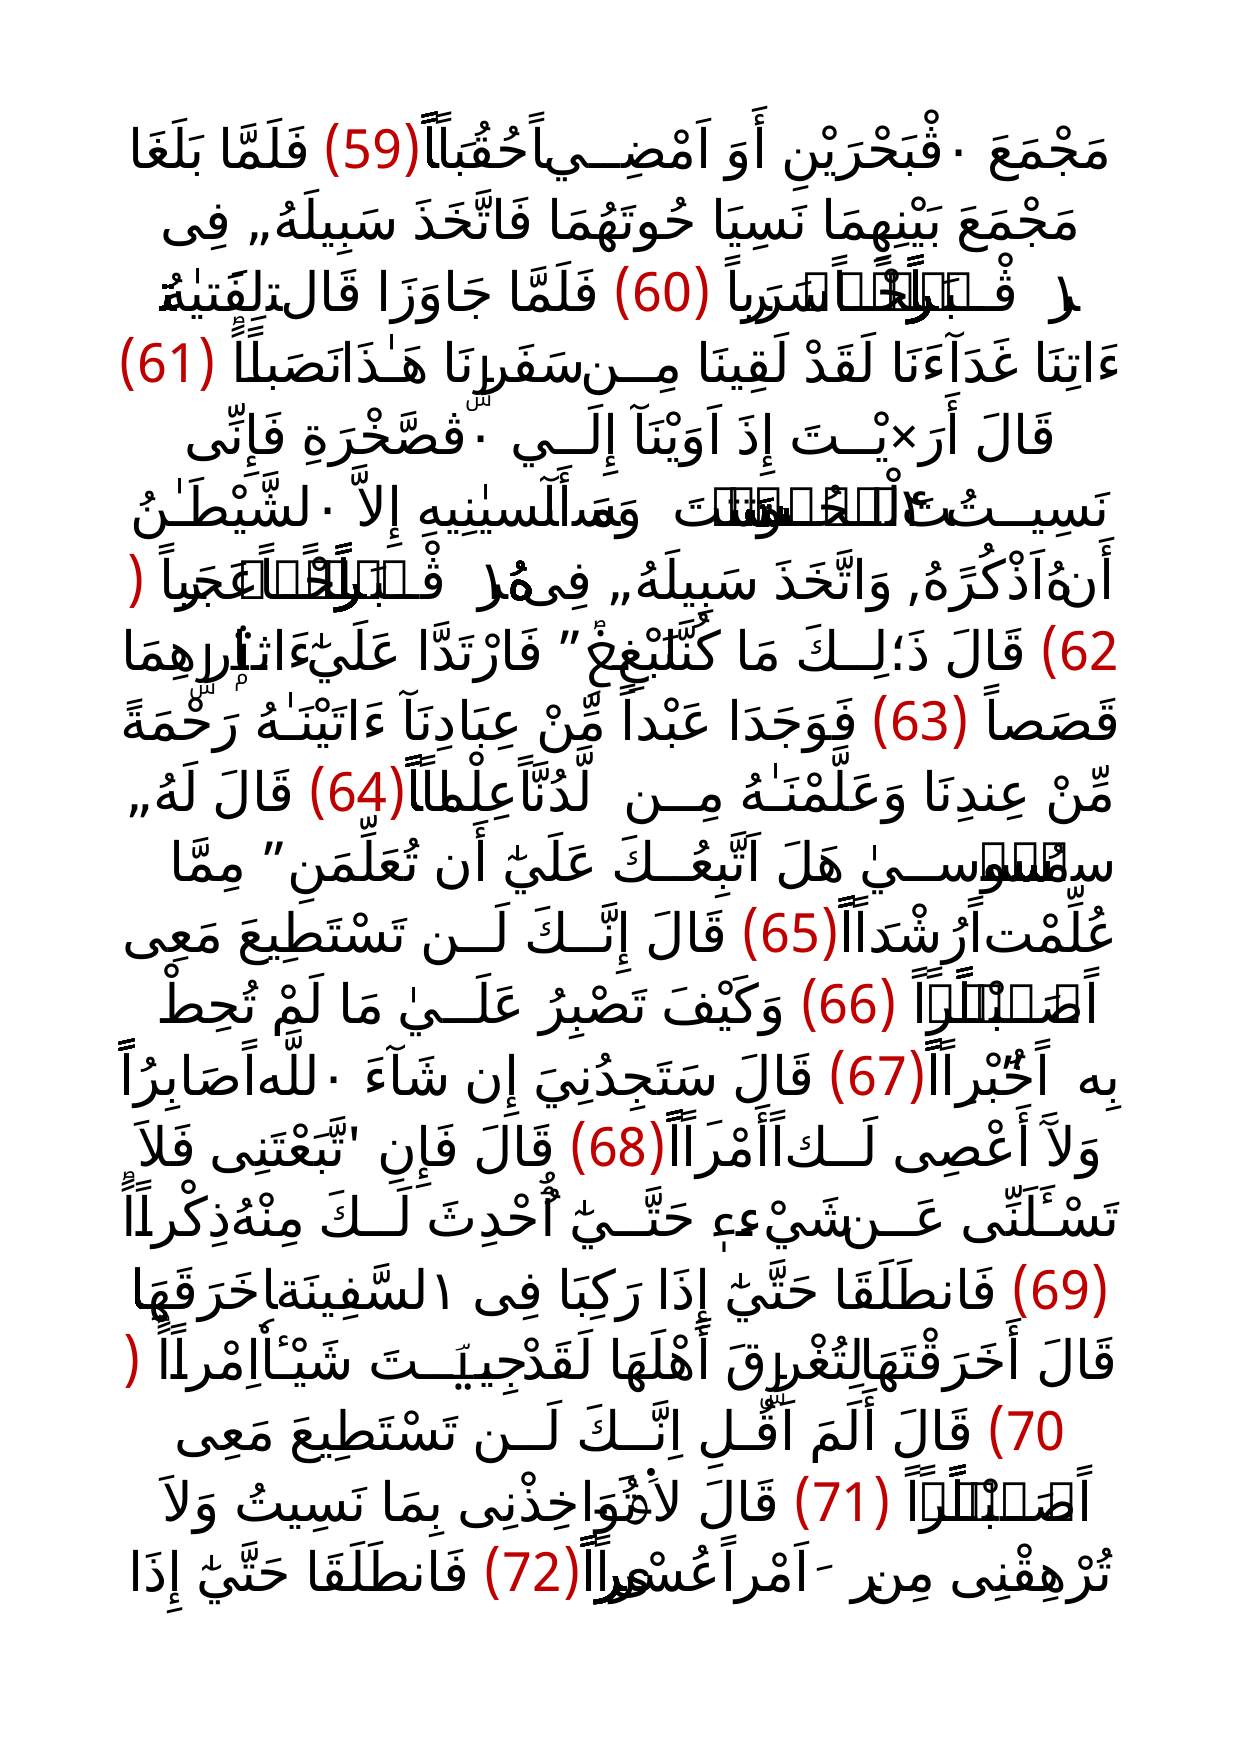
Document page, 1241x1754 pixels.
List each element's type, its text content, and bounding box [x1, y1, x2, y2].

text لَهُمْ جَنَّـٰــتُ عَدْنٍ تَجْرۣى مِــن تَحْتِهِمُ ۴لاَنْهَـٰرُ يُحَلَّوْنَ فِيهَا مِــنَ اَسَاوۣرَ مِــن ذَهَــبٍ وَيَلْبَسُونَ ثِيَاباٗ خُضْراً مِّــن سُندُسٍ وَإِسْتَبْرَقٍ مُّتَّكِـِٕينَ فِيهَا عَلَــي ۰لاَرَآئِكِؐ نِعْمَ ۰لثَّوَابُؐ وَحَسُنَتْ مُرْتَفَقاًؐ (31) وَاضْرۣبببْ لَهُم مَّثَلًا رَّجُلَيْنِ جَعَلْنَا لَأِحَدِهِمَا جَنَّتَيْـنِ مِنَ اَعْنَـٰــبٍ وَحَفَفْنَـٰهُمَا بِنَخْلٍ وَجَعَلْنَا بَيْنَهُمَا زَرْعاًؐ (32) كِلْتَا ۰لْجَنَّتَيْــنۣ ءَاتَــتُ ۷كْلَهَا وَلَمْ تَظْلِم مِّنْهُ شَيْـٔاًؐ وَفَجَّرْنَا خِچَلَهُمَا نَهَراً (33) وَكَانَ لَهُ„ ثُمُرٌؐ فَقَالَ ڤِصَـٰحِبِهِ” وَهُوَ يُحَاوۣرُهُ; أَنَآ أَكْثَرُ مِنــكَ مَالًا وَأَعَزُّ نَفَراًؐ (34) وَدَخَـلَ جَنَّتَهُ„ وَهُوَ ظَالِمٌ لِّنَفْسِهِؐ” قَالَ مَآ أَظُنُّ أَن تَبِيدَ هَـٰذِهِ“ أَبَداً وَمَآ أَظُــنُّ ۴لسَّاعَةَ قَآئِمَةً وَلَئِن رُّدِدتُّ إِلَيٰ رَبِّى لَأَجِدَنَّ خَيْراً مِّنْهُمَا مُنقَلَباًؐ (35) قَالَ لَهُ„ صَـٰحِبُهُ„ وَهُوَ يُحَاوۣرُهُ; أَكَفَرْتَ بِاﻟ﮲ خَلَقَكَ مِن تُرَابٍ ثُمَّ مِن نُّطْفَةٍ ثُمَّ سَوّۭيٰــكَ رَجُلًؐا (36) چَّـكِنَّا هُوَ ۰للَّهُ رَبِّى وَلآَ ٱُشْرۣكككُ بِرَبِّــيَ أَحَداًؐ (37) وَلَوْلآَ إِذْ دَخَلْتَ جَنَّتَــكَ قُلْتَ مَا شَآءَ ۰للَّهُ لاَ قُوَّةَ إِلاَّ بِاللَّهِؐ إِن تَرَنِ أَنَآ أَقَلَّ مِنكَ مَالًا وَوَلَداً (38) فَعَسۭيٰ رَبِّيَ أَنْ يُّوتِيَــنۣ” خَيْراً مِّن جَنَّتِــكَ وَيُرْسِــلَ عَلَيْهَا حُسْبَـٰناً مِّــنَ ۰لسَّمَآءِ فَتُصْبِحَ صَعِيداً زَلَقاٗ (39) اَوْ يُصْبِحَ مَآؤُهَا غَوْراً فَلَــن تَسْتَطِيعَ لَهُ„ طَلَباًؐ (40) ® وَٱُحِيطَ بِثُمُرۣهِ” فَأَصْبَحَ يُقَلِّبُ كَفَّيْهِ عَلَــيٰ مَآ أَنفَقَ فِيهَا وَهِيَ خَاوۣيَة٘ عَلَيٰ عُرُوشِهَا وَيَقُولُ يَـٰلَيْتَنِى لَمُ ۷شْرۣكْ بِرَبِّــيَ أَحَداًؐ (41) وَلَمْ تَكُــن لَّهُ„ فِـيؕةٌ يَنصُرُونَهُ„ مِن دُونِ ۱للَّهِؐ وَمَا كَانننَ مُنتَصِراٗؐ (42) هُنَالِــكَ ۰لْوَچَيَةُ لِلهِ ۱لْحَقﱢّؐ هُوَ خَيْرٌ ثَوَاباً وَخَيْر٘ عُقُباًؐ (43) وَاضْرۣبْ لَهُم مَّثَــلَ ۰لْحَيَوٰةِ ۱لدُّنْيۭا كَمَآءٖ اَنزَلْنَـٰهُ مِنَ ۰لسَّمَآءِ فَاخْتَلَطَ بِهِ” نَبَاتُ ۴لاَرْضضضِ فَأَصْبَحَ هَشِيماً تَذْرُوهُ ۴لرّۣيَـٰحُؐ وَكَانننَ ۰للَّهُ عَلَيٰ كُلِّ شَيْءٍ مُّقْتَدِراٗؐ (44) ۱لْمَالُ وَالْبَنُونَ زۣينَةُ ۴لْحَيَوٰةِ ۱لدُّنْيۭاؐ وَالْبَـٰقِيَـٰــتُ ۴ڤصَّـٰڤِحَـٰــتُ خَيْر٘ عِندَ رَبِّــكَ ثَوَاباً وَخَيْر٘ اَمَلًؐا (45) وَيَوْمَ نُسَيِّرُ ۴لْجِبَالَ وَتَرَي ۰لاَرْضَ بَارۣزَةً وَحَشَرْنَـٰهُمْ فَلَمْ نُغَادِرْ مِنْهُمُ; أَحَداًؐ (46) وَعُرۣضُواْ عَلَيٰ رَبِّــكَ صَفّاًؐ لَّقَدْ جِيؔتُمُونَا كَمَا خَلَقْنَـٰكُمُ; أَوَّلَ مَرَّةٙؐ بَلْ زَعَمْتُمُ; أَلَّن نَّجْعَــلَ لَكُم مَّوْعِداًؐ (47) وَوُضِعَ ۰لْكِتَـٰبُ فَتَرَي ۰ڤْمُجْرۣمِيــنَ مُشْفِقِيــنَ مِمَّا فِيهِؐ وَيَقُولُونَ يَـٰوَيْلَتَنَا مَالِ هَـٰذَا ۰لْكِتَـٰــبِ لاَ يُغَادِرُ صَغِيرَةً وَلاَ كَبِيرَةٗ اِلٓاَّ أَحْصۭيٰهَاؐ وَوَجَدُواْ مَا عَمِلُواْ حَاضِراًؐ وَلاَ يَظْلِمُ رَبُّكَ أَحَداًؐ (48) © وَإِذْ قُلْنَا لِلْمَلَئِكَةِ ۹سْجُدُواْ ءَلِادَمَ فَسَجَدُوٓاْؐ إِلٓاَّ إِبْلِيــسَ كَانَ مِــنَ ۰لْجِــنّۣ فَفَسَقَ عَنَ اَمْرۣ رَبِّهِؐ“ أَفَتَتَّخِذُونَهُ„ وَذُرّۣيَّتَهُ; أَوْلِيَآءَ مِن دُونِى وَهُمْ لَكُمْ عَدُوّٛؐ بِيسَ لِلظَّـٰلِمِينَ بَدَلًؐا (49) مَّآ أَشْهَدتُّهُمْ خَلْــقَ ۰لسَّمَـٰوَ؛تِ وَالاَرْضِ وَلاَ خَلْــقَ أَنفُسِهِمْ وَمَا كُنــتُ مُتَّخِذَ ۰لْمُضِلِّيــنَ عَضُداًؐ (50) وَيَوْمَ يَقُولُ نَادُواْ شُرَكَآءِيَ ۰لذِينَ زَعَمْتُمْ فَدَعَوْهُمْ فَلَمْ يَسْتَجِيبُواْ لَهُمْ وَجَعَلْنَا بَيْنَهُم مَّوْبِقاًؐ (51) وَرَءَا ۰ڤْمُجْرۣمُونَ ۰لنَّارَ فَظَنُّوٓاْ أَنَّهُم مُّوَاقِعُوهَا وَلَمْ يَجِدُواْ عَنْهَا مَصْرۣفاًؐ (52) وَلَقَدْ صَرَّفْنَا فِى هَـٰذَا ۰لْقُرْءَانِ لِلنَّاسِ مِن كُلِّ مَثَلٍؐ وَكَانَ ۰لِانسَـٰــنُ أَكْثَرَ شَيْءٍ جَدَلًؐا (53) وَمَا مَنَعَ ۰لنَّاسَ أَنْ يُّومِنُوٓاْ إِذْ جَآءَهُمُ ۴لْهُدۭيٰ وَيَسْتَغْفِرُواْ رَبَّهُمُ; إِلٓاَّ أَن تَاتِيَهُمْ سُنَّةُ ۴لاَوَّلِينَ أَوْ يَاتِيَهُمُ ۴لْعَذَابُ قِبَلًؐا (54) وَمَا نُرْسِــلُ ۴لْمُرْسَلِينَ إِلاَّ مُبَشِّرۣينَ وَمُنذِرۣينَؐ وَيُجَـٰدِلُ ۴لذِينَ كَفَرُواْ بِالْبَـٰطِل ڤِيُدْحِضُواْ بِهِ ۱لْحَقَّؐ وَاتَّخَذُوٓاْ ءَايَـٰتِى وَمَآ ٱُنذِرُواْ هُزُؤاًؐ (55) وَمَــنَ اَظْلَمُ مِمَّــن ذُكِّرَ بِـَٔايَـٰــتِ رَبِّهِ” فَأَعْرَضضضَ عَنْهَا وَنَسِــيَ مَا قَدَّمَتْ يَدَ؛هُؐ إِنَّا جَعَلْنَا عَلَيٰ قُلُوبِهِمُ; أَكِنَّةٗ اَنْ يَّفْقَهُوهُ وَفِىٓ ءَاذَانِهِمْ وَقْراًؐ وَإِن تَدْعُهُمُ; إِلَــي ۰لْهُدۭيٰ فَلَـنْ يَّهْتَدُوٓاْ إِذاٗ اَبَداًؐ (56) وَرَبُّكَ ۰لْغَفُورُ ذُو ۴لرَّحْمَةِؐ لَوْ يُوَ۬اخِذُهُم بِمَا كَسَبُواْ ڤَعَجَّــلَ لَهُمُ ۴لْعَذَابببَؐ بَــل لَّهُم مَّوْعِدٌ لَّنْ يَّجِدُواْ مِن دُونِهِ” مَوْئِلًؐا (57) ® وَتِلْــكَ ۰لْقُرۭيٰٓ أَهْلَكْنَـٰهُمْ لَمَّا ظَلَمُواْ وَجَعَلْنَا لِمُهْلَكِهِم مَّوْعِداًؐ (58) وَإِذْ قَالَ مُوسۭيٰ لِفَتۭيٰهُ لآَ أَبْرَحُ حَتَّيٰٓ أَبْلُغَ مَجْمَعَ ۰ڤْبَحْرَيْنِ أَوَ اَمْضِــيَ حُقُباًؐ (59) فَلَمَّا بَلَغَا مَجْمَعَ بَيْنِهِمَا نَسِيَا حُوتَهُمَا فَاتَّخَذَ سَبِيلَهُ„ فِى ۱ڤْبَحْرۣ سَرَباًؐ (60) فَلَمَّا جَاوَزَا قَالَ لِفَتۭيٰهُ ءَاتِنَا غَدَآءَنَا لَقَدْ لَقِينَا مِــن سَفَرۣنَا هَـٰذَا نَصَباًؐ (61) قَالَ أَرَ×يْــتَ إِذَ اَوَيْنَآ إِلَــي ۰ڤصَّخْرَةِ فَإِنِّى نَسِيــتُ ۴لْحُوتتتَؐ وَمَآ أَنسۭيٰنِيهِ إِلاَّ ۰لشَّيْطَـٰنُ أَنَ اَذْكُرَهُؐ, وَاتَّخَذَ سَبِيلَهُ„ فِى ۱ڤْبَحْرۣؐ عَجَباًؐ (62) قَالَ ذَ؛لِــكَ مَا كُنَّا نَبْغِؐ” فَارْتَدَّا عَلَيٰٓ ءَاثۭارۣهِمَا قَصَصاً (63) فَوَجَدَا عَبْداً مِّنْ عِبَادِنَآ ءَاتَيْنَـٰهُ رَحْمَةً مِّنْ عِندِنَا وَعَلَّمْنَـٰهُ مِــن لَّدُنَّا عِلْماًؐ (64) قَالَ لَهُ„ مُوسۭــيٰ هَلَ اَتَّبِعُــكَ عَلَيٰٓ أَن تُعَلِّمَنِ” مِمَّا عُلِّمْتَ رُشْداًؐ (65) قَالَ إِنَّــكَ لَــن تَسْتَطِيعَ مَعِى صَبْراًؐ (66) وَكَيْفَ تَصْبِرُ عَلَــيٰ مَا لَمْ تُحِطْ بِهِ” خُبْراًؐ (67) قَالَ سَتَجِدُنِيَ إِن شَآءَ ۰للَّهُ صَابِراًؐ وَلآَ أَعْصِى لَــكَ أَمْراًؐ (68) قَالَ فَإِنِ 'تَّبَعْتَنِى فَلاَ تَسْـَٔلَنِّى عَــن شَيْءٖ حَتَّــيٰٓ ٱُحْدِثَ لَــكَ مِنْهُ ذِكْراًؐ (69) فَانطَلَقَا حَتَّيٰٓ إِذَا رَكِبَا فِى ۱لسَّفِينَةِ خَرَقَهَاؐ قَالَ أَخَرَقْتَهَا لِتُغْرۣقَ أَهْلَهَا لَقَدْ جِيؔــتَ شَيْـٔاٗ اِمْراًؐ (70) قَالَ أَلَمَ اَقُـلِ اِنَّــكَ لَــن تَسْتَطِيعَ مَعِى صَبْراًؐ (71) قَالَ لاَ تُوَ۬اخِذْنِى بِمَا نَسِيتُ وَلاَ تُرْهِقْنِى مِنَ اَمْرۣى عُسْراًؐ (72) فَانطَلَقَا حَتَّيٰٓ إِذَا لَقِيَا غُچَماً فَقَتَلَهُ„ قَالَ أَقَتَلْــتَ نَفْساً زَ؛كِيَةَۢ بِغَيْرۣ نَفْــسٍ لَّقَدْ جِيؔــتَ شَيْـٔاً نُّكُراًؐ (73) ¤ قَالَ أَلَمَ اَقُل لَّــكَ إِنَّــكَ لَــن تَسْتَطِيعَ مَعِى صَبْراًؐ (74) قَالَ إِن سَأَلْتُــكَ عَــن شَيْءٙ بَعْدَهَا فَلاَ تُصَـٰحِبْنِى قَدْ بَلَغْــتَ مِن لَّدُنِى عُذْراًؐ (75) فَانطَلَقَا حَتَّيٰٓ إِذَآ أَتَيَآ أَهْلَ قَرْيَةٖ 'سْتَطْعَمَآ أَهْلَهَا فَأَبَوَاْ اَنْ يُّضَيِّفُوهُمَا فَوَجَدَا فِيهَا جِدَاراً يُرۣيدُ أَنْ يَّنقَضَّ فَأَقَامَهُؐ, قَالَ لَوْ شِيؔــتَ ڤَتَّخَذتَّ عَلَيْهِ أَجْراًؐ (76) قَالَ هَـٰذَا فِرَاقُ بَيْنِى وَبَيْنِــكَؐ سَٱُنَبِّيؖــكَ بِتَاوۣيلِ مَا لَمْ تَسْتَطِع عَّلَيْهِ صَبْراٗؐ (77) اَمَّا ۰لسَّفِينَةُ فَكَانَــتْ لِمَسَـٰكِينَ يَعْمَلُونَ فِى ۱ڤْبَحْرۣ فَأَرَدتُّ أَنَ اَعِيبَهَا وَكَانَ وَرَآءَهُم مَّلِكٌ يَاخُذُ كُلَّ سَفِينَةٖ غَصْباًؐ (78) وَأَمَّا ۰لْغُچَمُ فَكَانَ أَبَوَ؛هُ مُومِنَيْنِ فَخَشِينَآ أَنْ يُّرْهِقَهُمَا طُغْيَــٰناً وَكُفْراًؐ (79) فَأَرَدْنَآ أَنْ يُّبَدِّلَهُمَا رَبُّهُمَا خَيْراً مِّنْهُ زَكَوٰةً وَأَقْرَبَ رُحْماًؐ (80) وَأَمَّا ۰لْجِدَارُ فَكَانَ لِغُچَمَيْنِ يَتِيمَيْنِ فِى ۱لْمَدِينَةِ وَكَانَ تَحْتَهُ„ كَنزٌ لَّهُمَاؐ وَكَانَ أَبُوهُمَا صَـٰڤِحاً فَأَرَادَ رَبُّكَ أَنْ يَّبْلُغَآ أَشُدَّهُمَا وَيَسْتَخْرۣجَا كَنزَهُمَا رَحْمَةً مِّن رَّبِّــكَؐ وَمَا فَعَلْتُهُ„ عَنَ اَمْرۣىؐ ذَ؛لِــكَ تَاوۣيلُ مَا لَمْ تَسْطِع عَّلَيْهِ صَبْراًؐ (81) وَيَسْـَٔلُونَــكَ عَن ذى ۱لْقَرْنَيْنِؐ قُلْ سَأَتْلُواْ عَلَيْكُم مِّنْهُ ذِكْراٗؐ (82) اِنَّا مَكَّنَّا لَهُ„ فِى ۱لاَرْضِ وَءَاتَيْنَــٰهُ مِن كُلِّ شَيْءٍ سَبَباً (83) فَاتَّبَعَ سَبَباٗ حَتَّيٰٓ إِذَا بَلَغَ مَغْرۣبَ ۰لشَّمْسِ وَجَدَهَا تَغْرُبُ فِى عَيْنٖ حَمِيؕة وَوَجَدَ عِندَهَا قَوْماًؐ قُلْنَا يَـٰذَا ۰لْقَرْنَيْنِ إِمَّآ أَن تُعَذِّبببَ وَإِمَّآ أَن تَتَّخِذَ فِيهِمْ حُسْناًؐ (84) ® قَالَ أَمَّا مَن ظَلَمَ فَسَوْفَ نُعَذِّبُهُ„ ثُمَّ يُرَدُّ إِلَيٰ رَبِّهِ” فَيُعَذِّبُهُ„ عَذَاباً نُّكُراًؐ (85) وَأَمَّا مَنَ —امَنَ وَعَمِلَ صَـٰڤِحاً فَلَهُ„ جَزَآءُ ۴لْحُسْنۭيٰؐ وَسَنَقُولُ لَهُ„ مِنَ اَمْرۣنَا يُسْراًؐ (86) ثُمَّ "تَّبَعَ سَبَباٗ حَتَّيٰٓ إِذَا بَلَغَ مَطْلِعَ ۰لشَّمْسِ وَجَدَهَا تَطْلُعُ عَلَيٰ قَوْمٍ لَّمْ نَجْعَل لَّهُم مِّن دُونِهَا سِتْراً (87) كَذَ؛لِــكَؐ وَقَدَ اَحَطْنَا بِمَا لَدَيْهِ خُبْراًؐ (88) ثُمَّ "تَّبَعَ سَبَباٗ حَتَّيٰٓ إِذَا بَلَغَ بَيْنَ ۰لسُّدَّيْنِ وَجَدَ مِن دُونِهِمَا قَوْماً لاَّ يَكَادُونَ يَفْقَهُونَ قَوْلًؐا (89) قَالُواْ يَــٰذَا ۰لْقَرْنَيْنِ إِنَّ يَاجُوجَ وَمَاجُوجَ مُفْسِدُونَ فِى ۱لاَرْضِ فَهَلْ نَجْعَلُ لَــكَ خَرْجاٗ عَلَـيٰٓ أَن تَجْعَلَ بَيْنَنَا وَبَيْنَهُمْ سُدّاًؐ (90) قَالَ مَا مَكَّنِّى فِيهِ رَبِّى خَيْرٌؐ فَأَعِينُونِى بِقُوَّةٖ اَجْعَلْ بَيْنَكُمْ وَبَيْنَهُمْ رَدْماٗؐ (91) —اتُونِى زُبَـرَ ۰لْحَدِيدِؐ حَتَّيٰٓ إِذَا سَاوۭيٰ بَيْنَ ۰لصَّدَفَيْنِ قَالَ ۸نفُخُواْؐ حَتَّيٰٓ إِذَا جَعَلَهُ„ نَاراً [118, 118, 1122, 1614]
